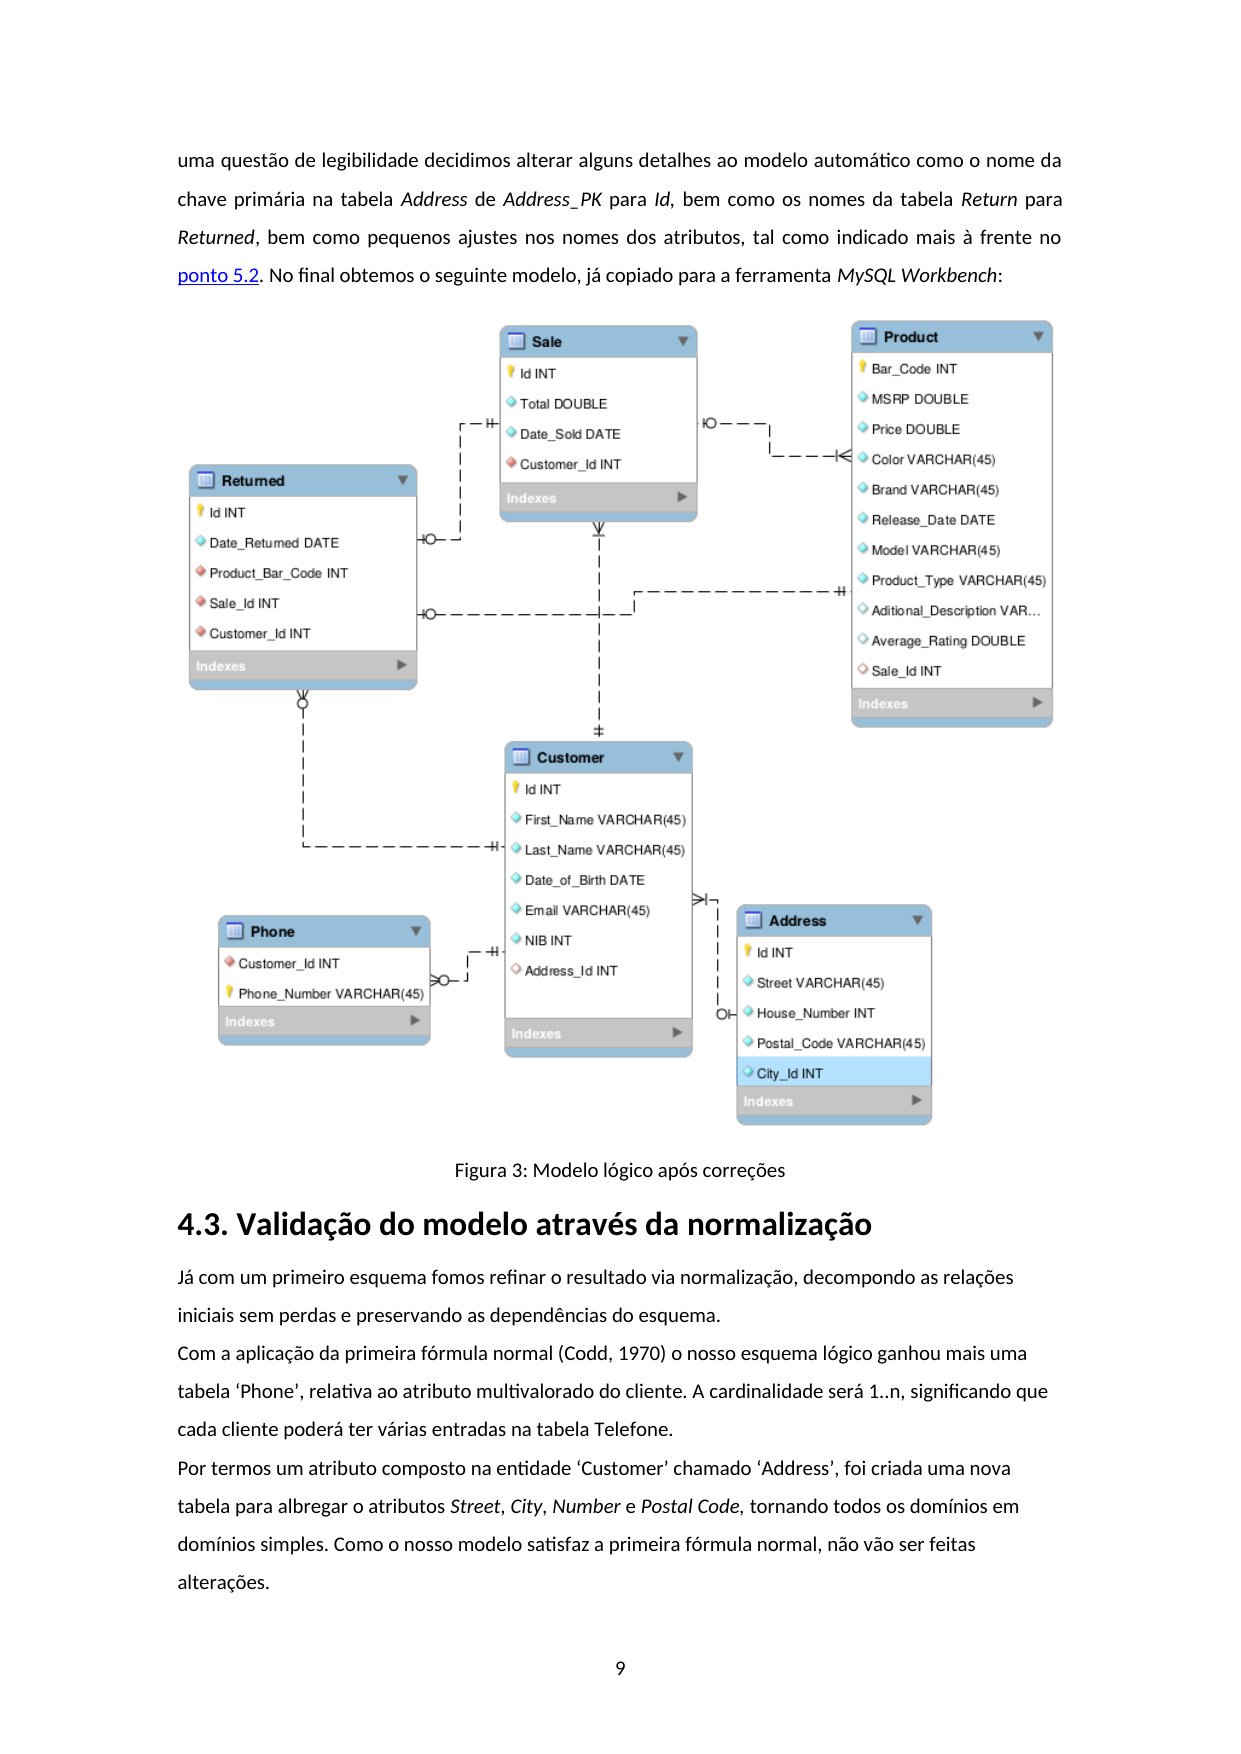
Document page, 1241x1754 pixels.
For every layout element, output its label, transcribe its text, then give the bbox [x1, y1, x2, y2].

text Com a aplicação da primeira fórmula normal (Codd, 1970) o nosso esquema lógico ganhou mais uma tabela ‘Phone’, relativa ao atributo multivalorado do cliente. A cardinalidade será 1..n, significando que cada cliente poderá ter várias entradas na tabela Telefone. [177, 1340, 1063, 1442]
subtitle 4.3. Validação do modelo através da normalização [177, 1183, 1063, 1244]
subtitle [177, 300, 1063, 312]
text uma questão de legibilidade decidimos alterar alguns detalhes ao modelo automático como o nome da chave primária na tabela Address de Address_PK para Id, bem como os nomes da tabela Return para Returned, bem como pequenos ajustes nos nomes dos atributos, tal como indicado mais à frente no ponto 5.2. No final obtemos o seguinte modelo, já copiado para a ferramenta MySQL Workbench: [177, 148, 1063, 287]
text Figura 3: Modelo lógico após correções [177, 1140, 1063, 1183]
text Já com um primeiro esquema fomos refinar o resultado via normalização, decompondo as relações iniciais sem perdas e preservando as dependências do esquema. [177, 1264, 1063, 1328]
picture [177, 312, 1063, 1140]
text Por termos um atributo composto na entidade ‘Customer’ chamado ‘Address’, foi criada uma nova tabela para albregar o atributos Street, City, Number e Postal Code, tornando todos os domínios em domínios simples. Como o nosso modelo satisfaz a primeira fórmula normal, não vão ser feitas alterações. [177, 1455, 1063, 1594]
